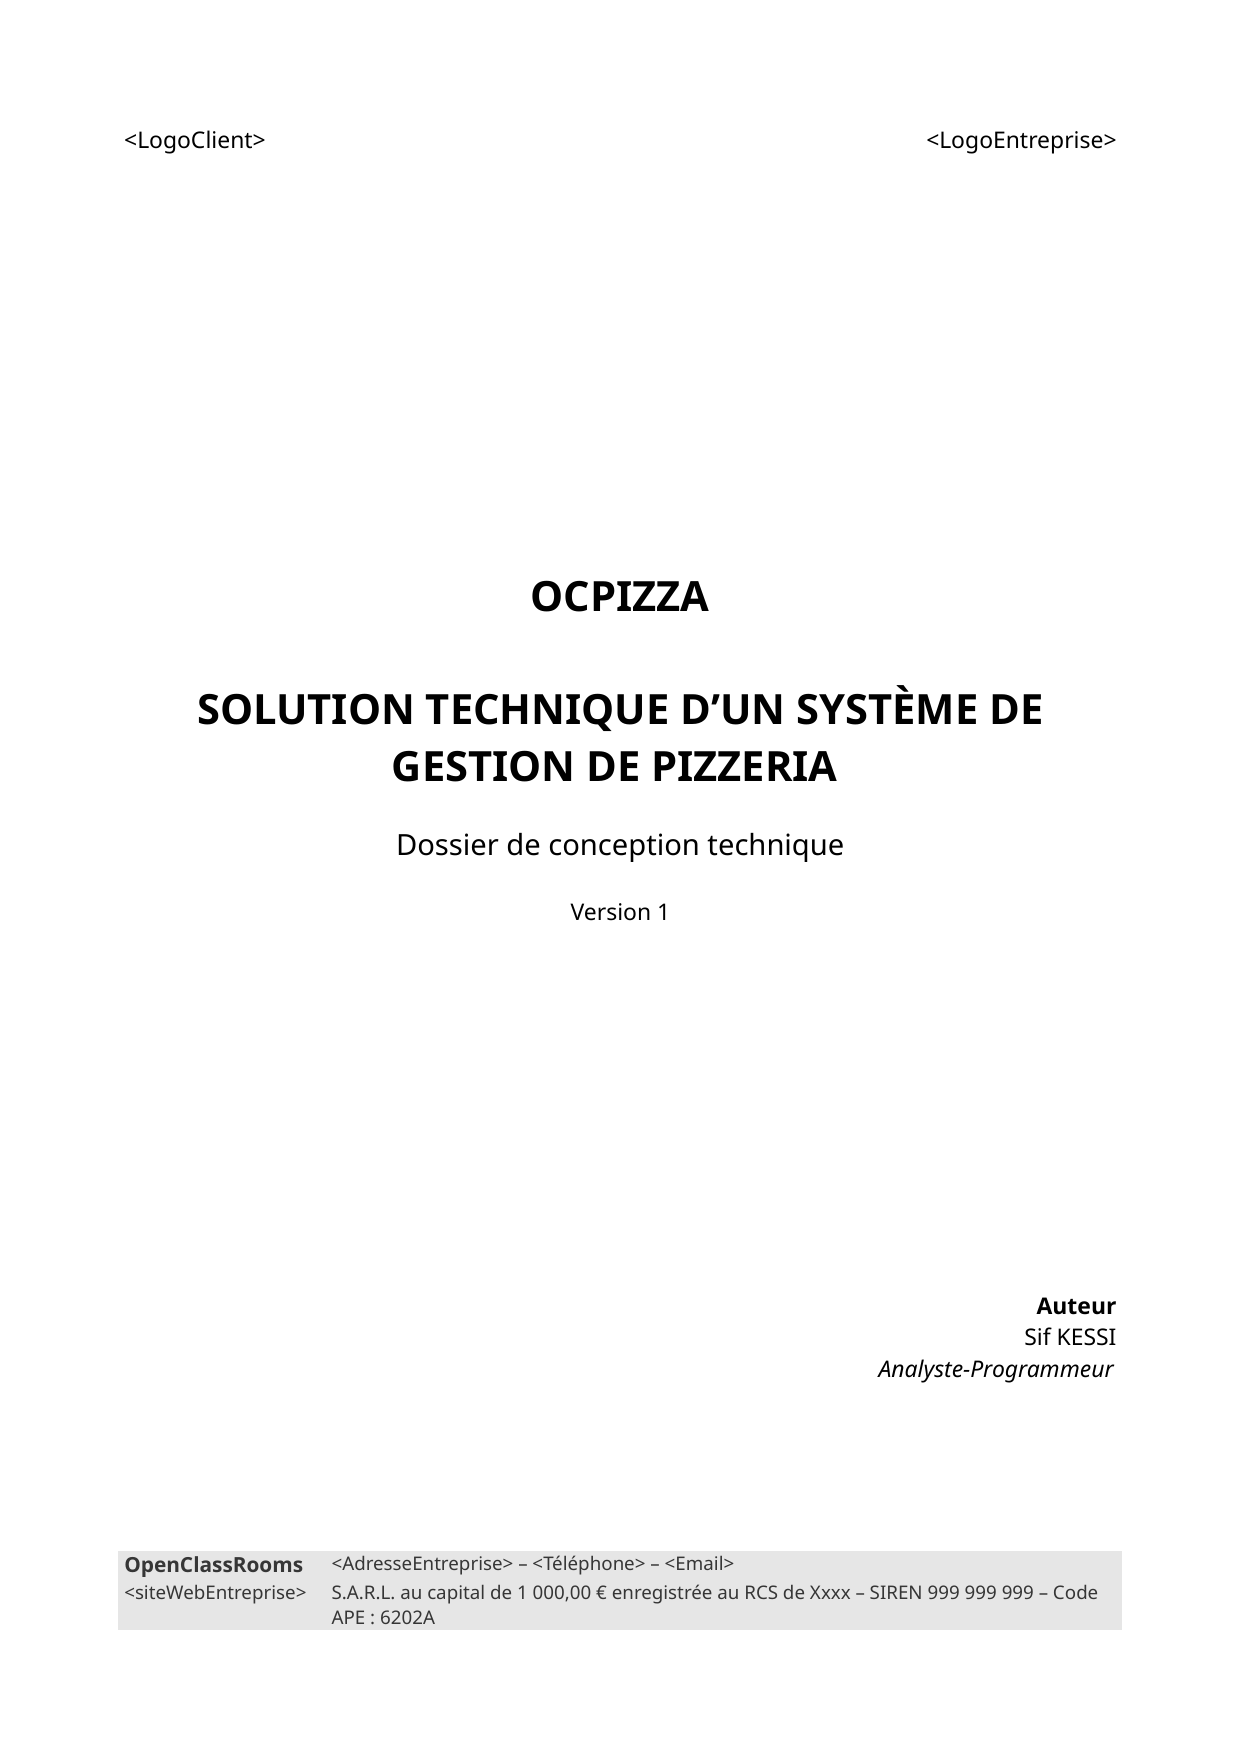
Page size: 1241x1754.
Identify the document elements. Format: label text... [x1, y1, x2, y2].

table_cell Auteur Sif KESSI Analyste-Programmeur [118, 1266, 1122, 1408]
table_header OCPIZZA SOLUTION TECHNIQUE D’UN SYSTÈME DE GESTION DE PIZZERIA Dossier de conception technique Version 1 [118, 227, 1122, 1266]
